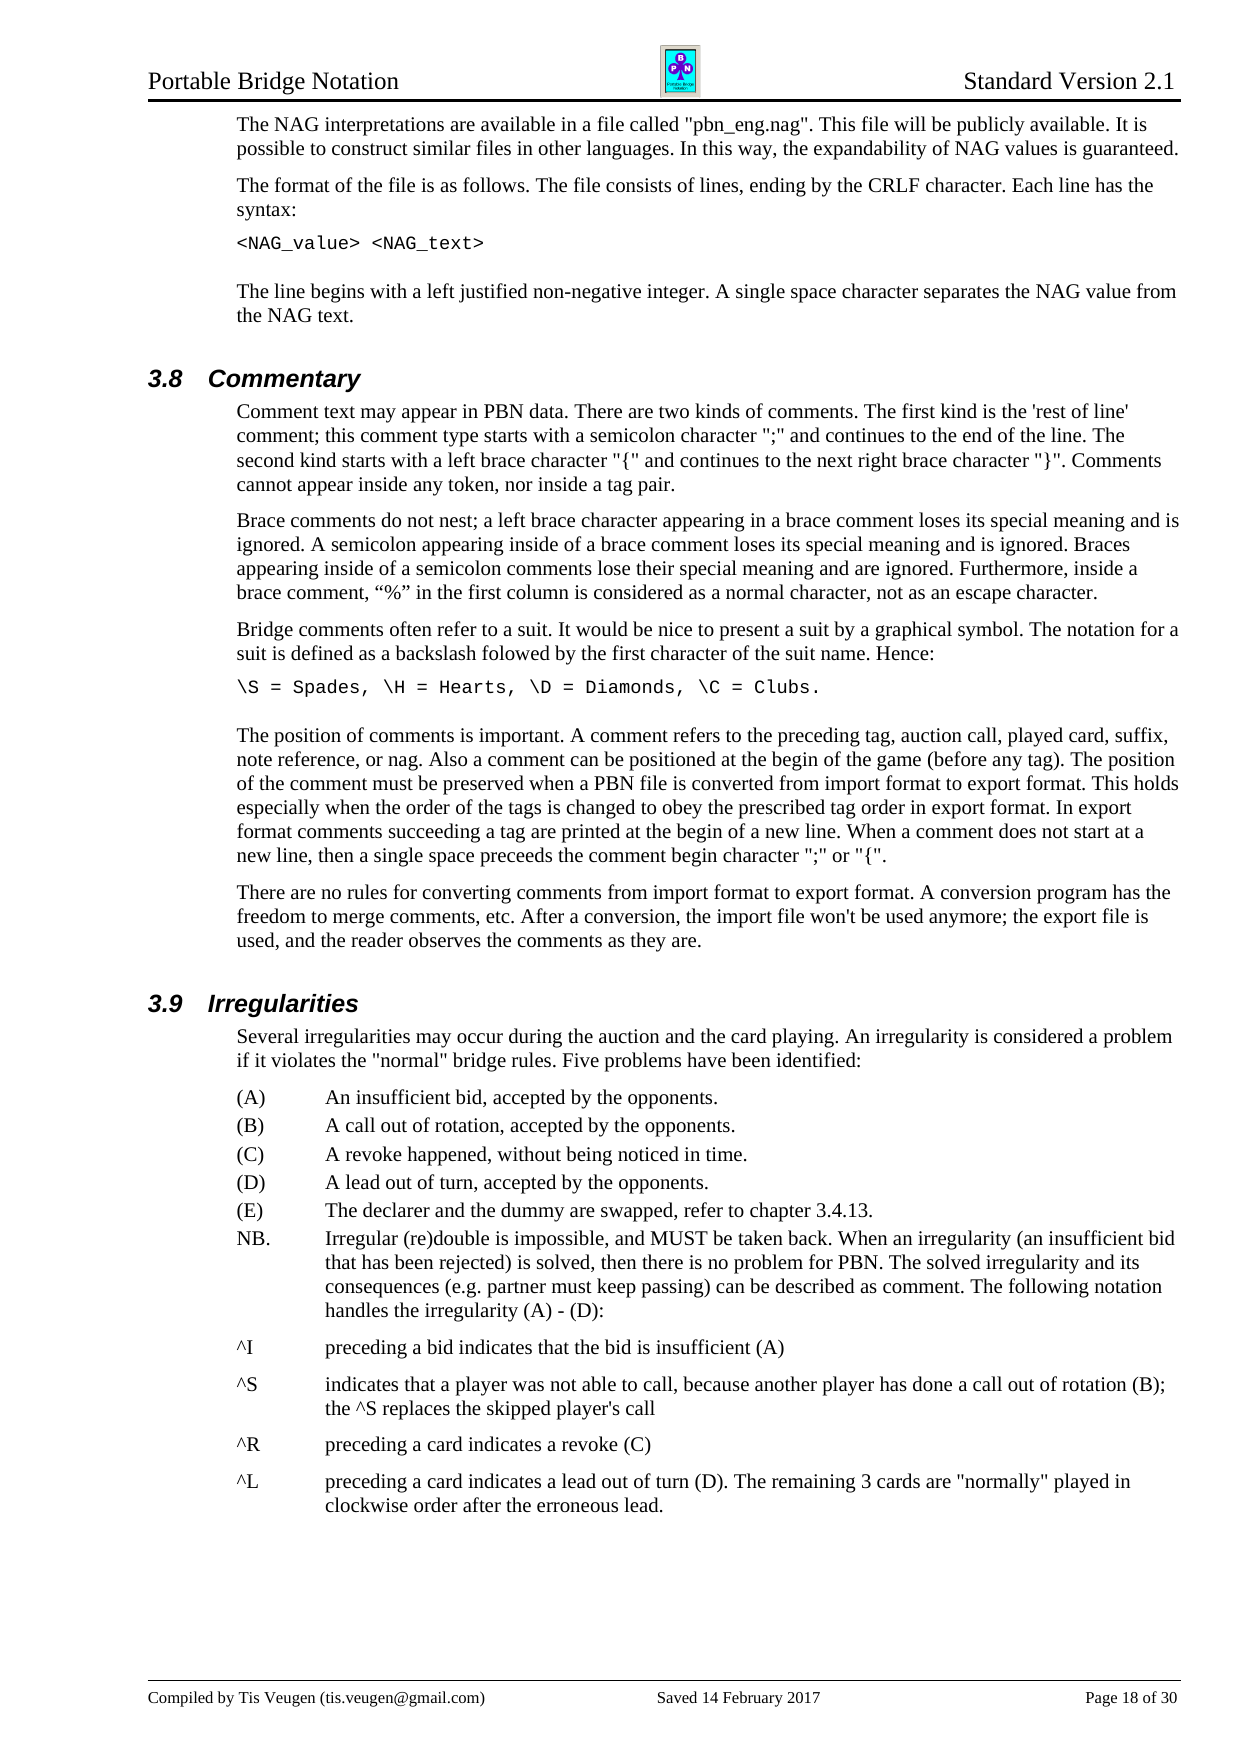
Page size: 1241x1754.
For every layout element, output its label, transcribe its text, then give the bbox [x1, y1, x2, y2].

text ^I preceding a bid indicates that the bid is insufficient (A) [236, 1335, 1181, 1359]
text ^L preceding a card indicates a lead out of turn (D). The remaining 3 cards are "normally" played in clockwise order after the erroneous lead. [236, 1469, 1181, 1517]
list The declarer and the dummy are swapped, refer to chapter 3.4.13. [236, 1198, 1181, 1222]
text \S = Spades, \H = Hearts, \D = Diamonds, \C = Clubs. [236, 677, 1181, 699]
text There are no rules for converting comments from import format to export format. A conversion program has the freedom to merge comments, etc. After a conversion, the import file won't be used anymore; the export file is used, and the reader observes the comments as they are. [236, 880, 1181, 952]
subtitle Irregularities [148, 989, 1181, 1018]
list A revoke happened, without being noticed in time. [236, 1141, 1181, 1166]
text Brace comments do not nest; a left brace character appearing in a brace comment loses its special meaning and is ignored. A semicolon appearing inside of a brace comment loses its special meaning and is ignored. Braces appearing inside of a semicolon comments lose their special meaning and are ignored. Furthermore, inside a brace comment, “%” in the first column is considered as a normal character, not as an escape character. [236, 508, 1181, 604]
text NB. Irregular (re)double is impossible, and MUST be taken back. When an irregularity (an insufficient bid that has been rejected) is solved, then there is no problem for PBN. The solved irregularity and its consequences (e.g. partner must keep passing) can be described as comment. The following notation handles the irregularity (A) - (D): [236, 1226, 1181, 1322]
list A lead out of turn, accepted by the opponents. [236, 1170, 1181, 1194]
list An insufficient bid, accepted by the opponents. [236, 1085, 1181, 1109]
text Several irregularities may occur during the auction and the card playing. An irregularity is considered a problem if it violates the "normal" bridge rules. Five problems have been identified: [236, 1024, 1181, 1072]
text The line begins with a left justified non-negative integer. A single space character separates the NAG value from the NAG text. [236, 255, 1181, 327]
text ^R preceding a card indicates a revoke (C) [236, 1432, 1181, 1456]
text The position of comments is important. A comment refers to the preceding tag, auction call, played card, suffix, note reference, or nag. Also a comment can be positioned at the begin of the game (before any tag). The position of the comment must be preserved when a PBN file is converted from import format to export format. This holds especially when the order of the tags is changed to obey the prescribed tag order in export format. In export format comments succeeding a tag are printed at the begin of a new line. When a comment does not start at a new line, then a single space preceeds the comment begin character ";" or "{". [236, 699, 1181, 867]
text Comment text may appear in PBN data. There are two kinds of comments. The first kind is the 'rest of line' comment; this comment type starts with a semicolon character ";" and continues to the end of the line. The second kind starts with a left brace character "{" and continues to the next right brace character "}". Comments cannot appear inside any token, nor inside a tag pair. [236, 399, 1181, 496]
subtitle Commentary [148, 364, 1181, 393]
text Bridge comments often refer to a suit. It would be nice to present a suit by a graphical symbol. The notation for a suit is defined as a backslash folowed by the first character of the suit name. Hence: [236, 617, 1181, 665]
text The NAG interpretations are available in a file called "pbn_eng.nag". This file will be publicly available. It is possible to construct similar files in other languages. In this way, the expandability of NAG values is guaranteed. [236, 112, 1181, 160]
text ^S indicates that a player was not able to call, because another player has done a call out of rotation (B); the ^S replaces the skipped player's call [236, 1371, 1181, 1419]
text The format of the file is as follows. The file consists of lines, ending by the CRLF character. Each line has the syntax: [236, 173, 1181, 221]
text <NAG_value> <NAG_text> [236, 233, 1181, 255]
list A call out of rotation, accepted by the opponents. [236, 1113, 1181, 1137]
